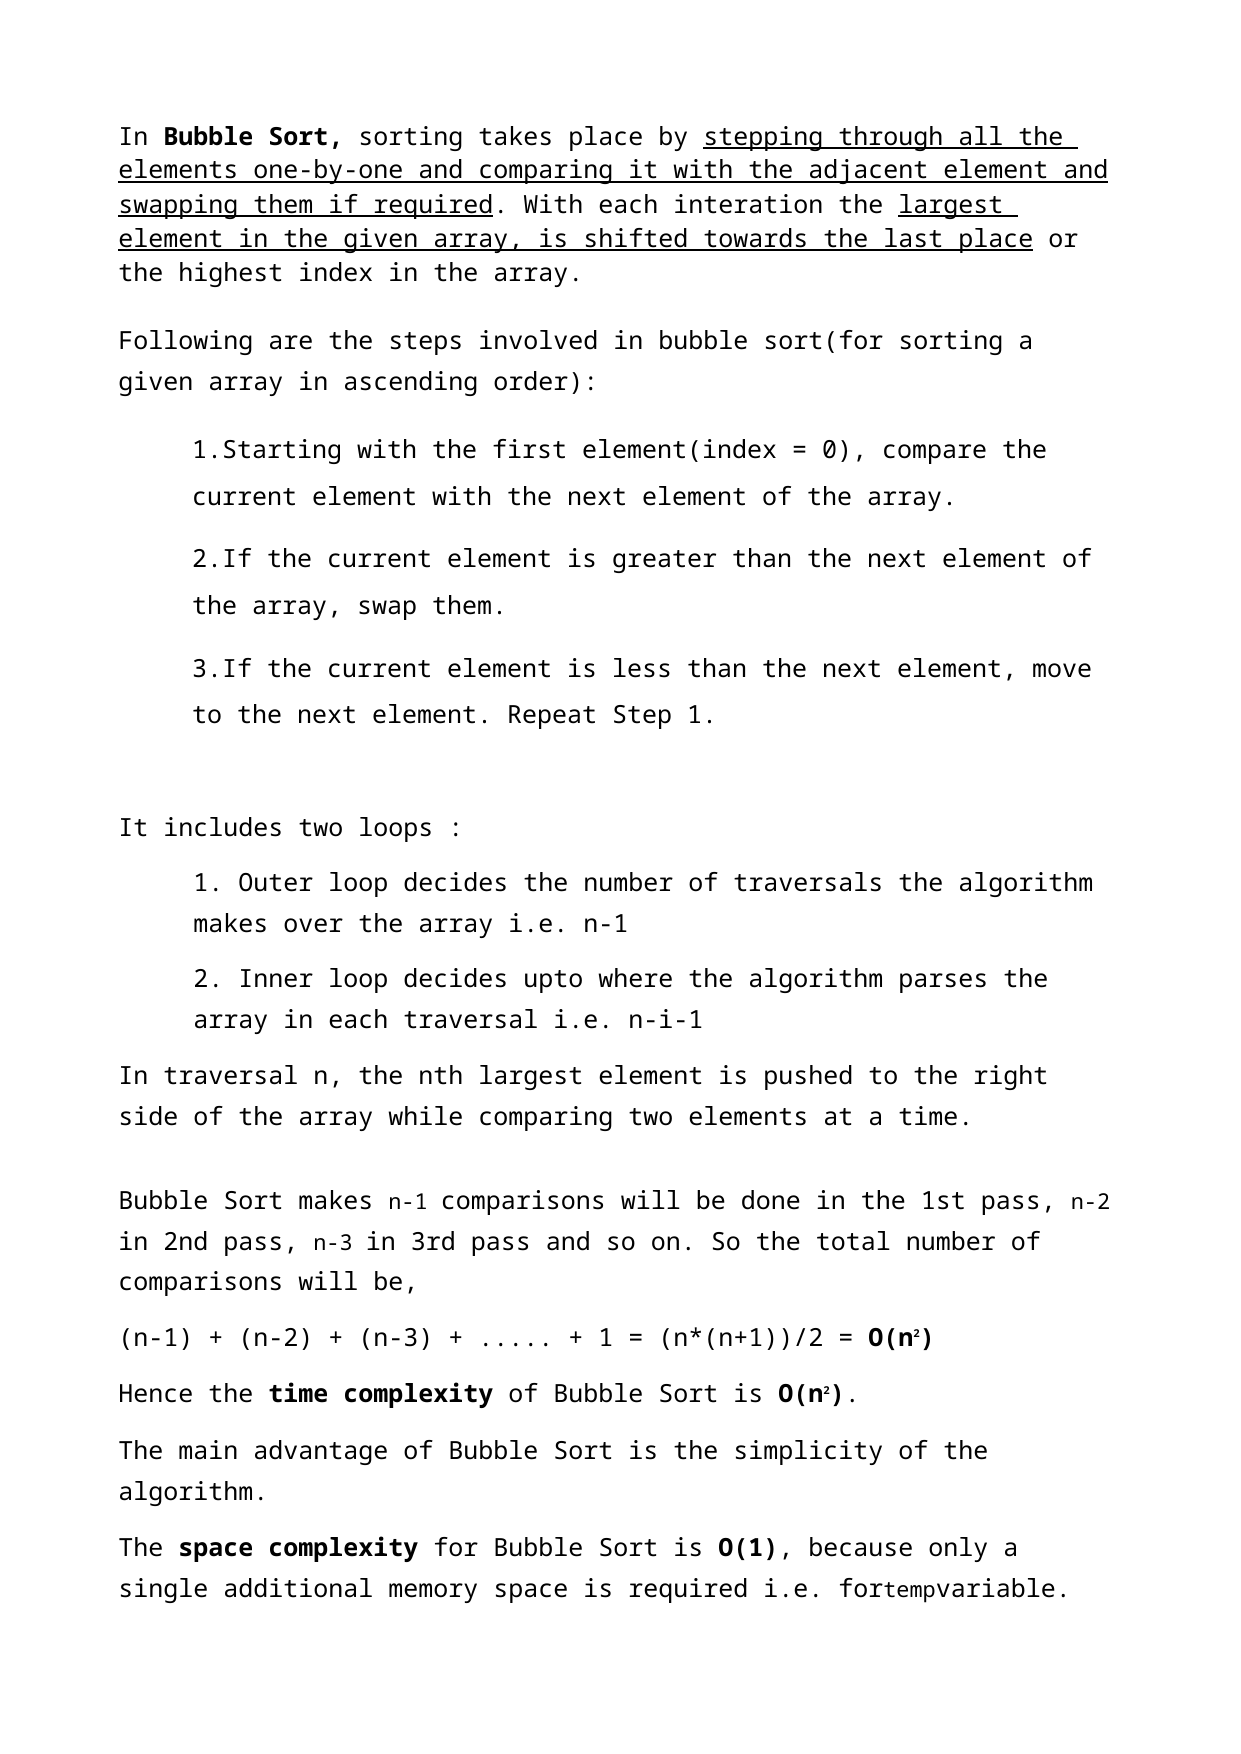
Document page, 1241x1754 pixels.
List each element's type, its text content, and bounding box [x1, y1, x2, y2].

text Hence the time complexity of Bubble Sort is O(n2). [118, 1376, 1122, 1410]
text Following are the steps involved in bubble sort(for sorting a given array in ascending order): [118, 322, 1122, 397]
text The space complexity for Bubble Sort is O(1), because only a single additional memory space is required i.e. fortempvariable. [118, 1529, 1122, 1604]
list Starting with the first element(index = 0), compare the current element with the next element of the array. [118, 419, 1122, 512]
text In traversal n, the nth largest element is pushed to the right side of the array while comparing two elements at a time. [118, 1057, 1122, 1132]
text 2. Inner loop decides upto where the algorithm parses the array in each traversal i.e. n-i-1 [118, 961, 1122, 1036]
text 1. Outer loop decides the number of traversals the algorithm makes over the array i.e. n-1 [118, 865, 1122, 940]
text The main advantage of Bubble Sort is the simplicity of the algorithm. [118, 1432, 1122, 1507]
text In Bubble Sort, sorting takes place by stepping through all the elements one-by-one and comparing it with the adjacent element and swapping them if required. With each interation the largest element in the given array, is shifted towards the last place or the highest index in the array. [118, 118, 1122, 288]
text It includes two loops : [118, 809, 1122, 843]
list If the current element is greater than the next element of the array, swap them. [118, 528, 1122, 622]
text (n-1) + (n-2) + (n-3) + ..... + 1 = (n*(n+1))/2 = O(n2) [118, 1319, 1122, 1353]
text Bubble Sort makes n-1 comparisons will be done in the 1st pass, n-2 in 2nd pass, n-3 in 3rd pass and so on. So the total number of comparisons will be, [118, 1182, 1122, 1298]
list If the current element is less than the next element, move to the next element. Repeat Step 1. [118, 637, 1122, 731]
